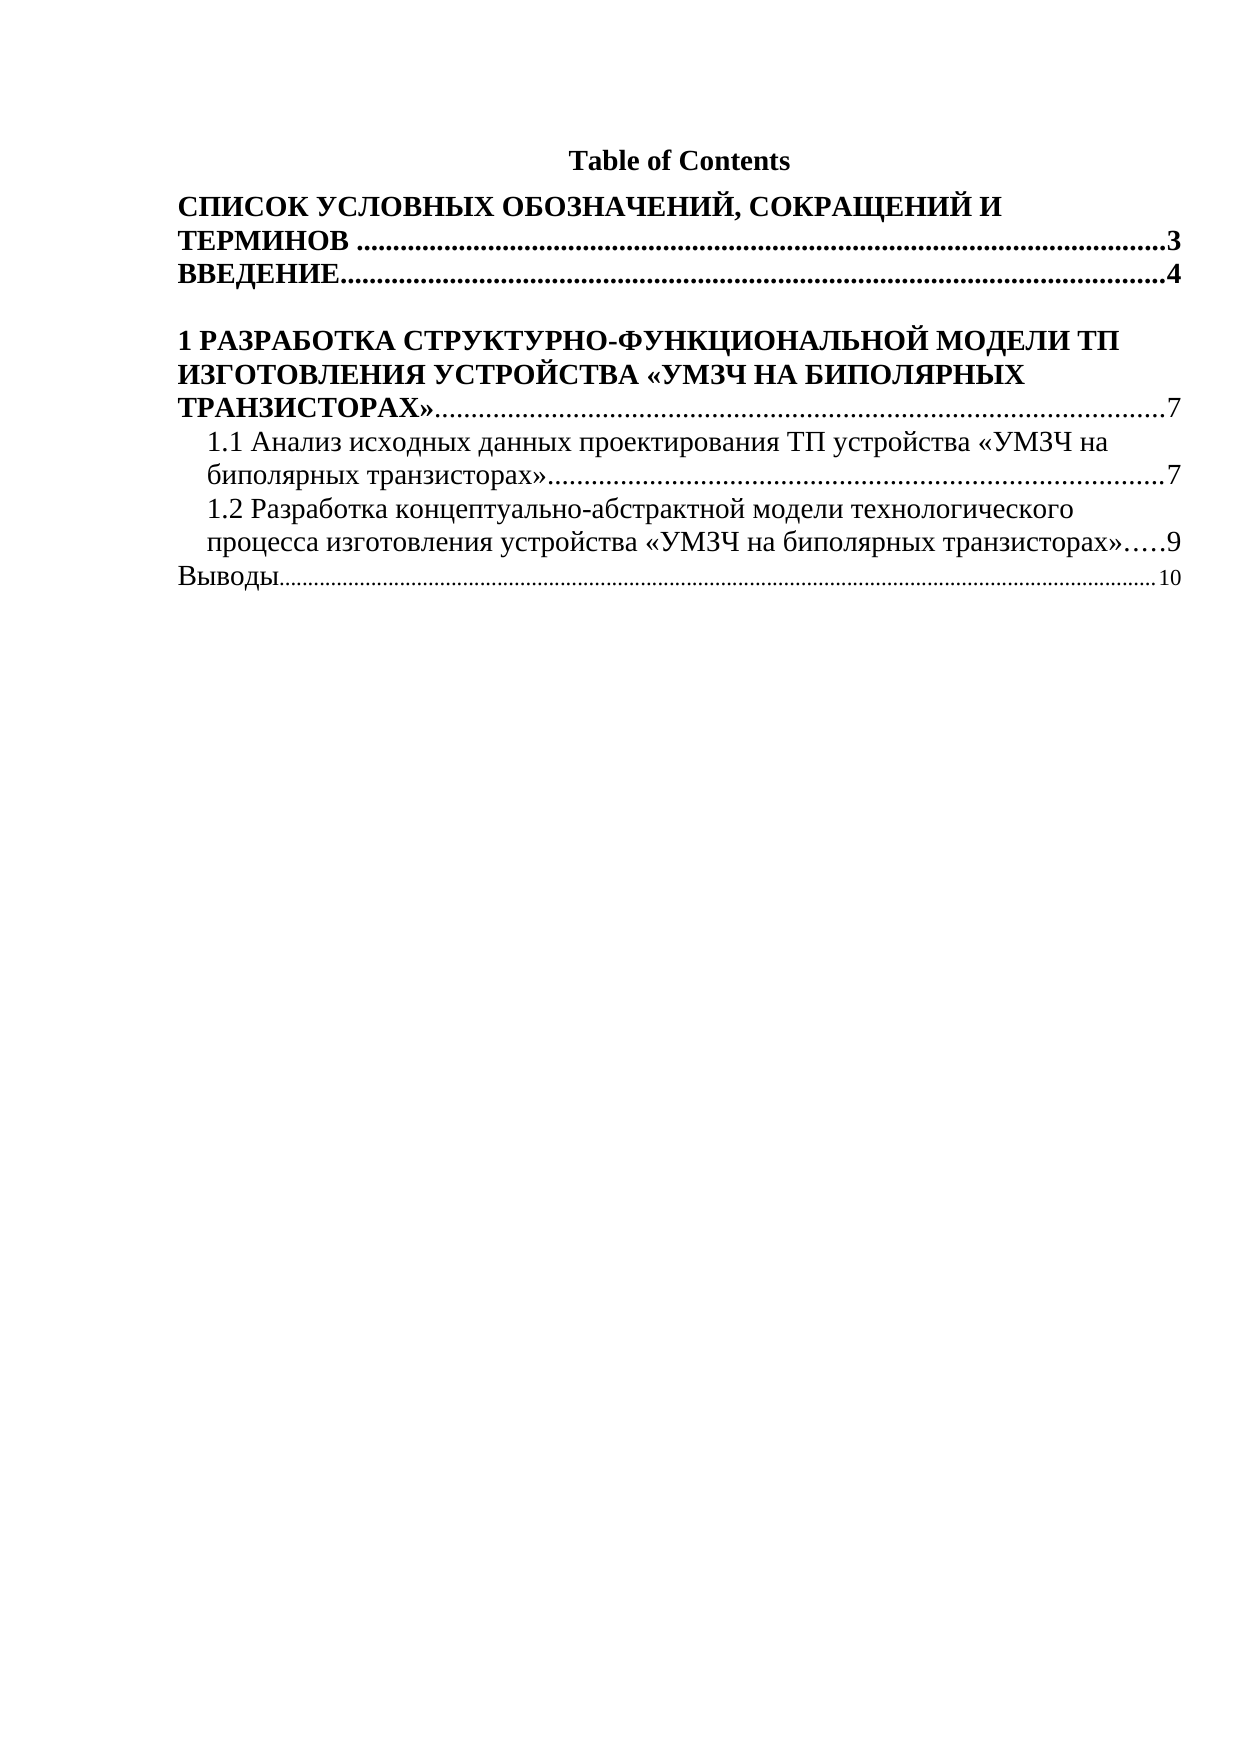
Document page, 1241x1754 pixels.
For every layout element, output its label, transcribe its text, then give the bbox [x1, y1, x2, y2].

text 1 РАЗРАБОТКА СТРУКТУРНО-ФУНКЦИОНАЛЬНОЙ МОДЕЛИ ТП ИЗГОТОВЛЕНИЯ УСТРОЙСТВА «УМЗЧ НА БИПОЛЯРНЫХ ТРАНЗИСТОРАХ» 7 [177, 323, 1181, 424]
subtitle Table of Contents [177, 143, 1181, 177]
text 1.2 Разработка концептуально-абстрактной модели технологического процесса изготовления устройства «УМЗЧ на биполярных транзисторах» 9 [207, 491, 1181, 558]
text 1.1 Анализ исходных данных проектирования ТП устройства «УМЗЧ на биполярных транзисторах» 7 [207, 424, 1181, 491]
text ВВЕДЕНИЕ 4 [177, 256, 1181, 290]
text Выводы 10 [177, 558, 1181, 592]
text СПИСОК УСЛОВНЫХ ОБОЗНАЧЕНИЙ, СОКРАЩЕНИЙ И ТЕРМИНОВ 3 [177, 189, 1181, 256]
